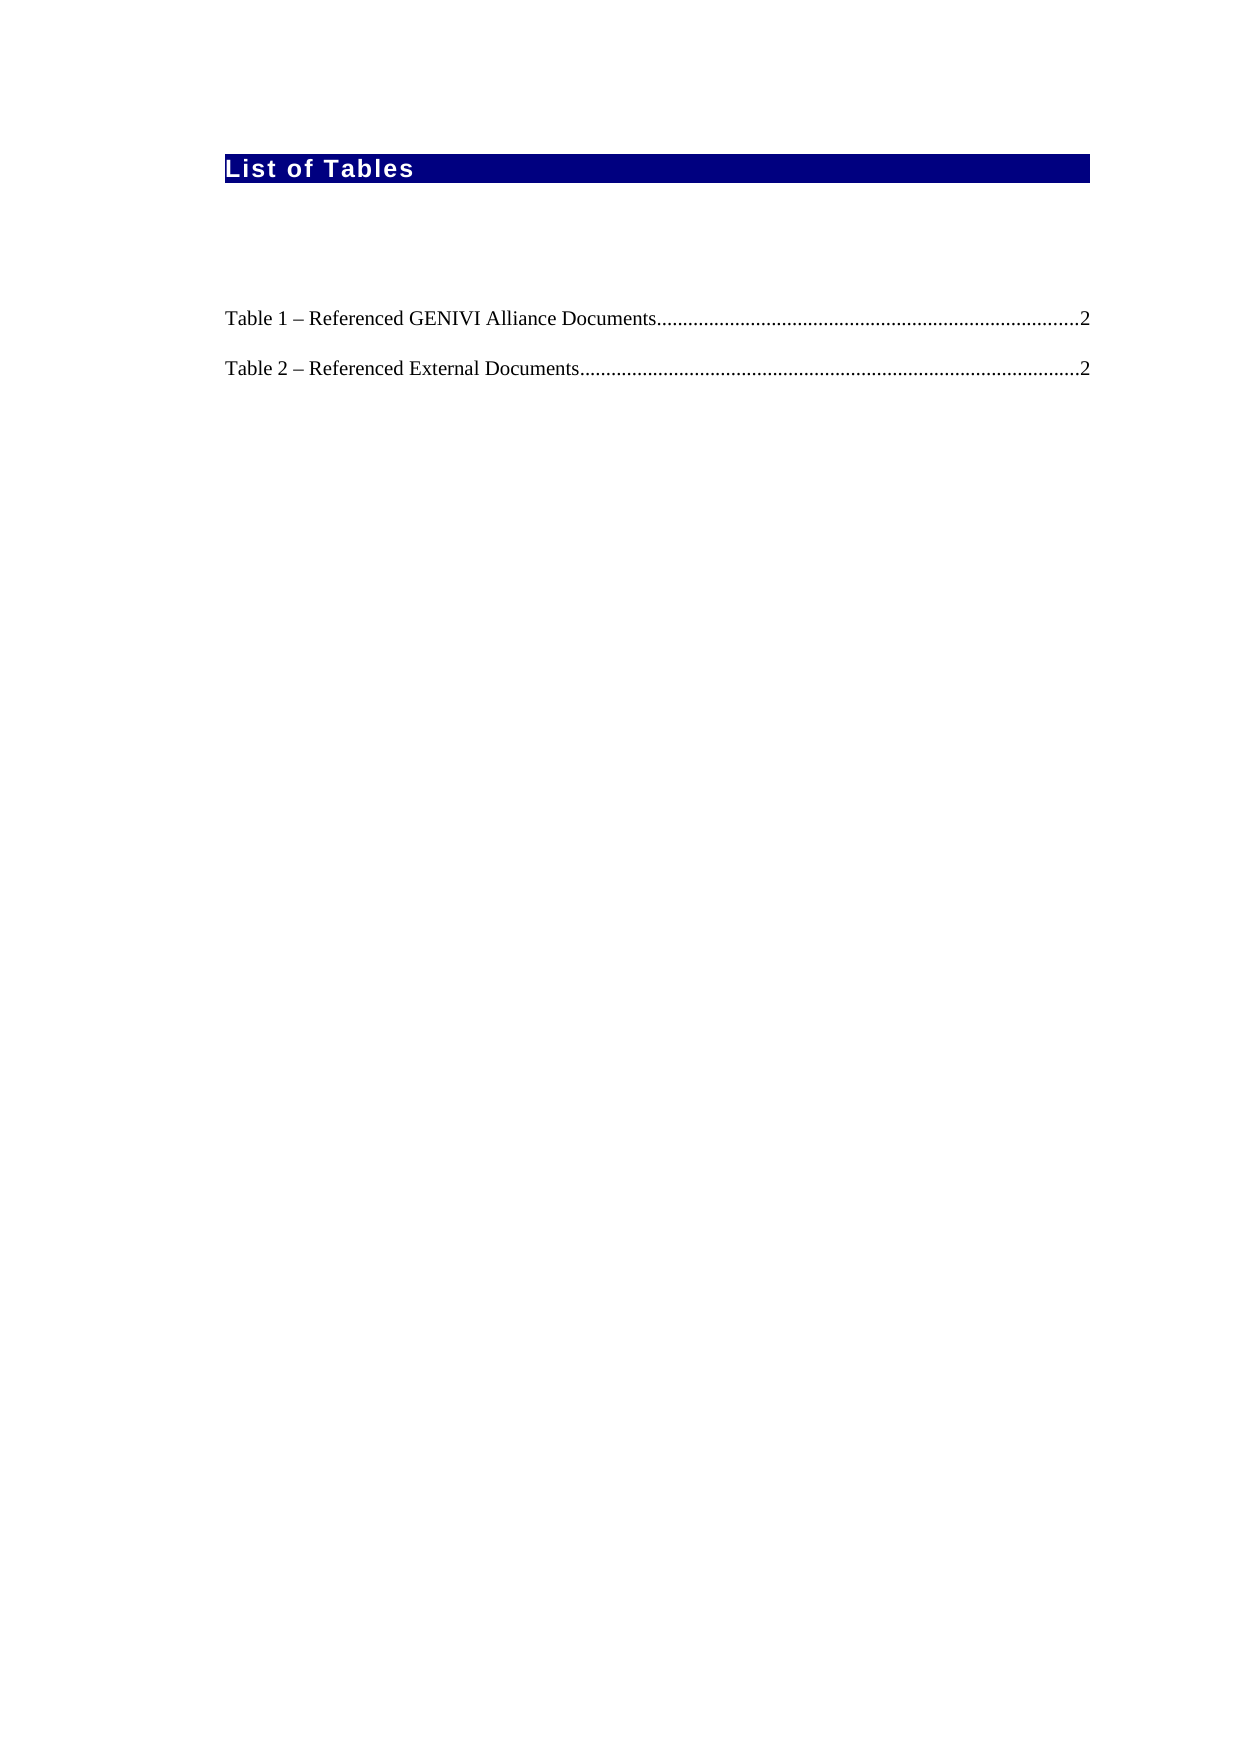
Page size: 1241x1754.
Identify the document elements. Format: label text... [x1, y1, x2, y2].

text Table 2 – Referenced External Documents 2 [225, 355, 1090, 379]
text Table 1 – Referenced GENIVI Alliance Documents 2 [225, 306, 1090, 330]
subtitle List of Tables [225, 154, 1090, 183]
